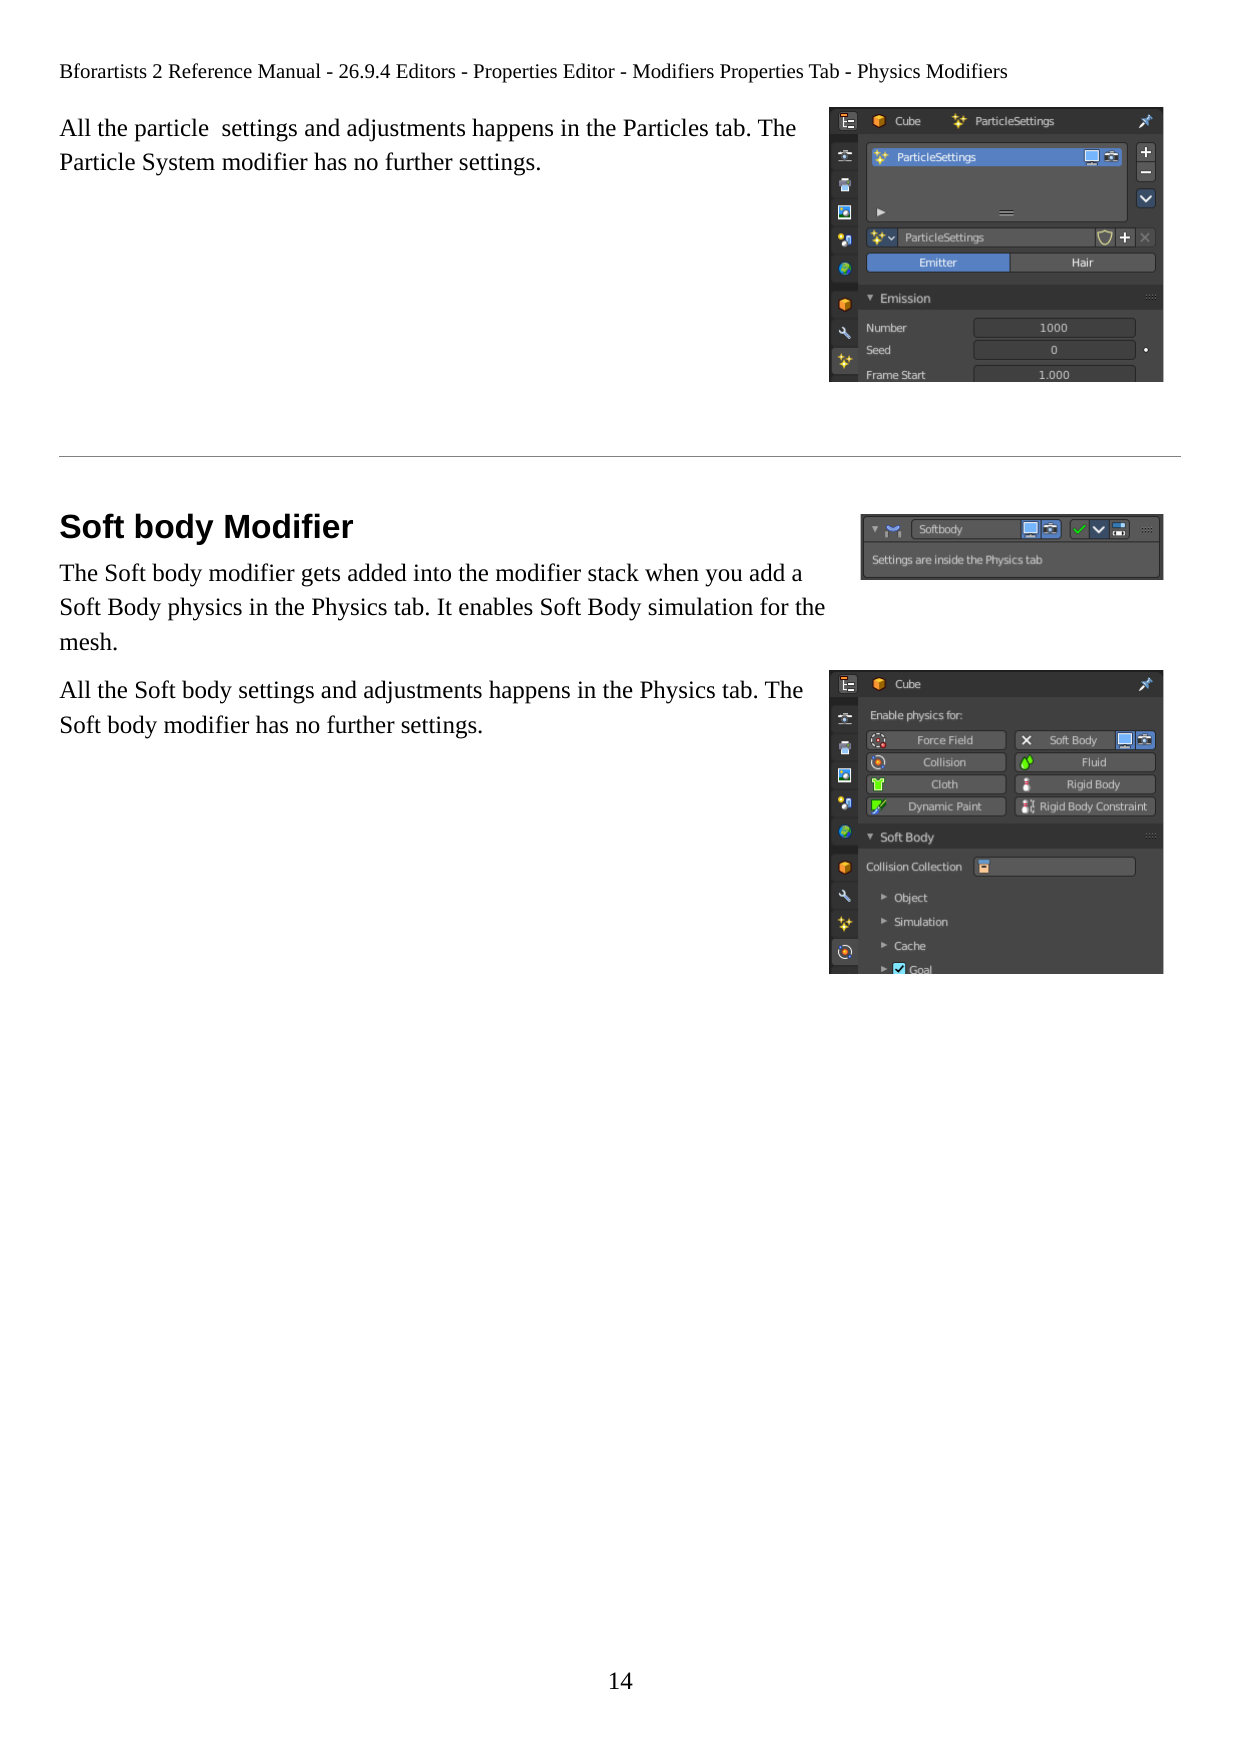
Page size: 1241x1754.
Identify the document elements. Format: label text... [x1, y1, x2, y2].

subtitle Soft body Modifier [59, 506, 1181, 545]
picture [860, 514, 1164, 580]
text The Soft body modifier gets added into the modifier stack when you add a Soft Body physics in the Physics tab. It enables Soft Body simulation for the mesh. [59, 558, 1181, 655]
picture [829, 670, 1164, 974]
picture [829, 107, 1164, 382]
text All the Soft body settings and adjustments happens in the Physics tab. The Soft body modifier has no further settings. [59, 676, 829, 739]
text All the particle settings and adjustments happens in the Particles tab. The Particle System modifier has no further settings. [59, 113, 829, 176]
